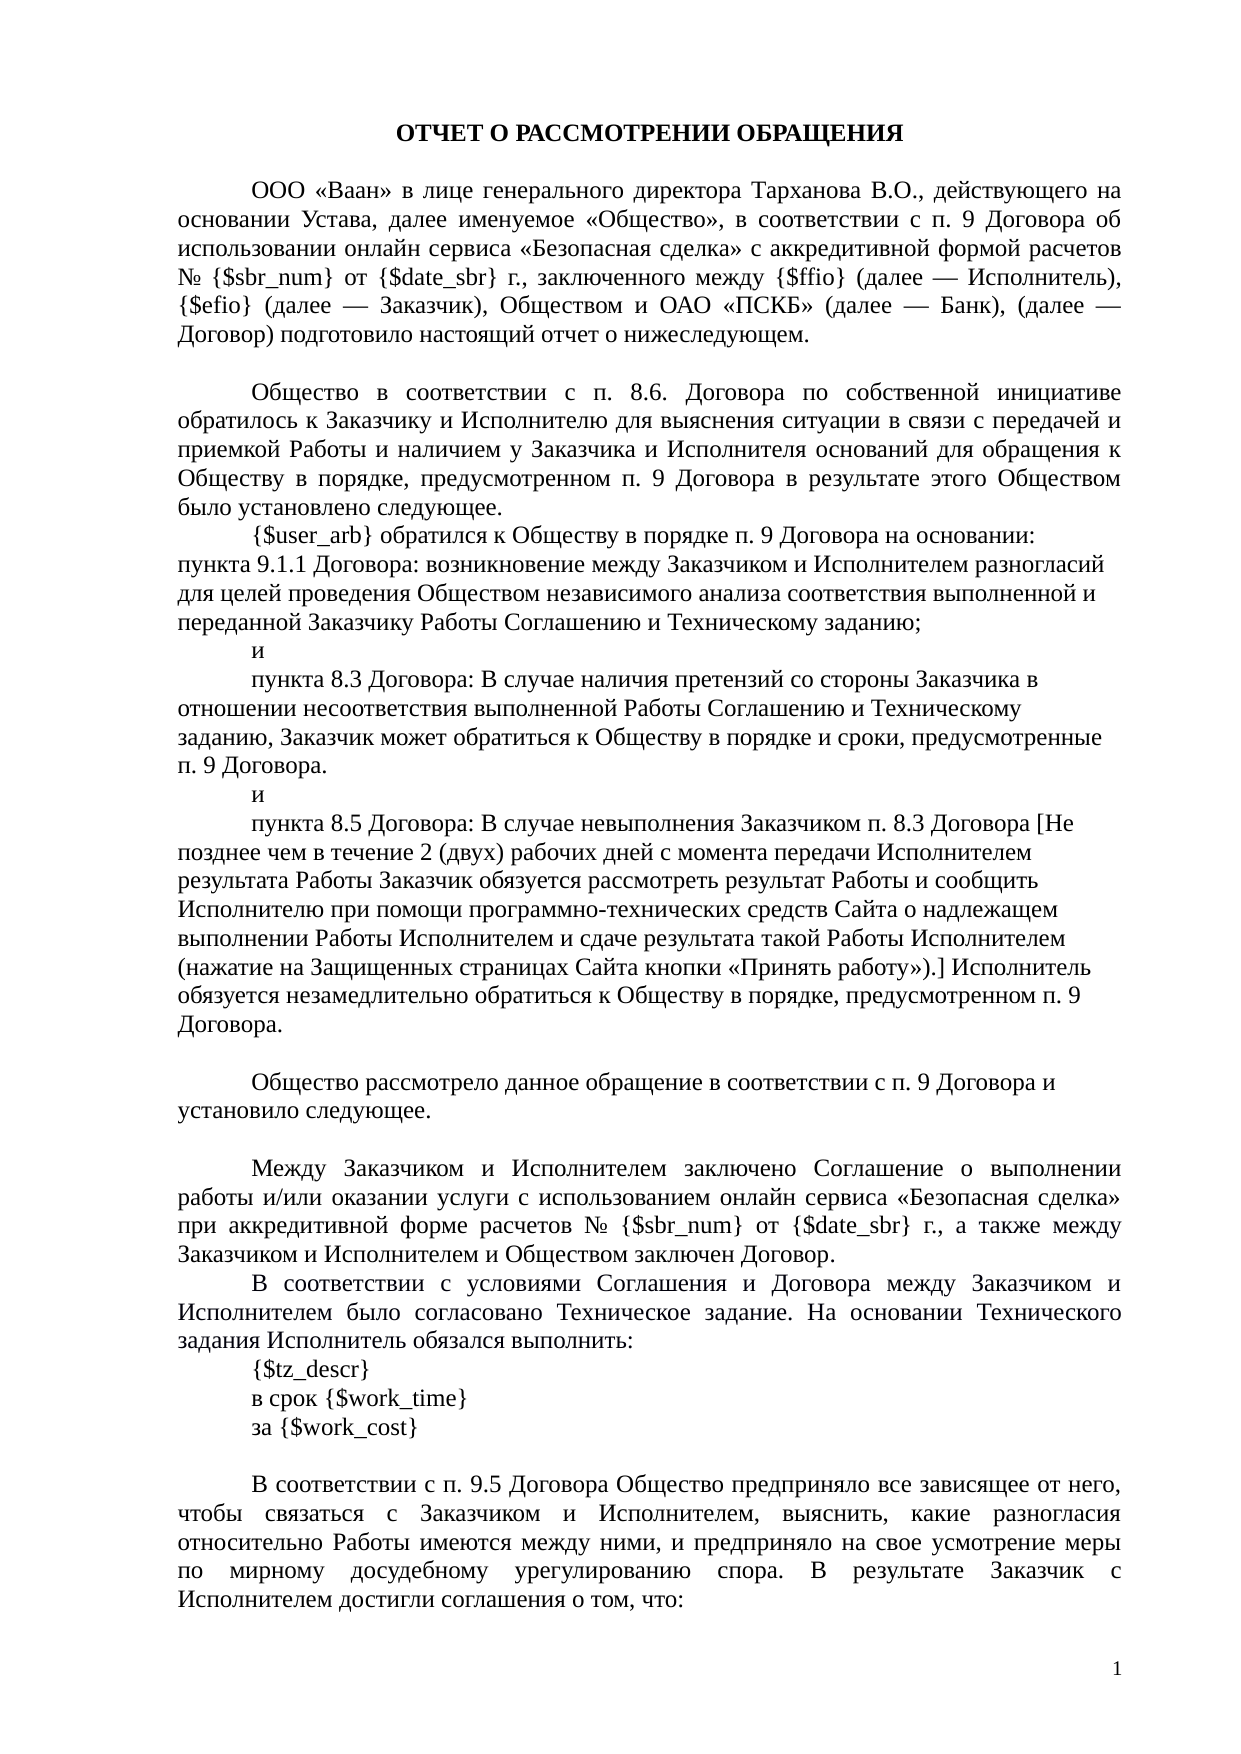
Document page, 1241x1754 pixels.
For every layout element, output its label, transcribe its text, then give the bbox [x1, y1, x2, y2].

text Общество рассмотрело данное обращение в соответствии с п. 9 Договора и установило следующее. [177, 1067, 1122, 1124]
text {$user_arb} обратился к Обществу в порядке п. 9 Договора на основании: [177, 521, 1122, 549]
text и [177, 636, 1122, 664]
text Общество в соответствии с п. 8.6. Договора по собственной инициативе обратилось к Заказчику и Исполнителю для выяснения ситуации в связи с передачей и приемкой Работы и наличием у Заказчика и Исполнителя оснований для обращения к Обществу в порядке, предусмотренном п. 9 Договора в результате этого Обществом было установлено следующее. [177, 377, 1122, 521]
text в срок {$work_time} [177, 1383, 1122, 1412]
text ОТЧЕТ О РАССМОТРЕНИИ ОБРАЩЕНИЯ [177, 118, 1122, 147]
text пункта 9.1.1 Договора: возникновение между Заказчиком и Исполнителем разногласий для целей проведения Обществом независимого анализа соответствия выполненной и переданной Заказчику Работы Соглашению и Техническому заданию; [177, 549, 1122, 636]
text пункта 8.3 Договора: В случае наличия претензий со стороны Заказчика в отношении несоответствия выполненной Работы Соглашению и Техническому заданию, Заказчик может обратиться к Обществу в порядке и сроки, предусмотренные п. 9 Договора. [177, 664, 1122, 779]
text {$tz_descr} [177, 1354, 1122, 1383]
text Между Заказчиком и Исполнителем заключено Соглашение о выполнении работы и/или оказании услуги с использованием онлайн сервиса «Безопасная сделка» при аккредитивной форме расчетов № {$sbr_num} от {$date_sbr} г., а также между Заказчиком и Исполнителем и Обществом заключен Договор. [177, 1153, 1122, 1268]
text В соответствии с условиями Соглашения и Договора между Заказчиком и Исполнителем было согласовано Техническое задание. На основании Технического задания Исполнитель обязался выполнить: [177, 1268, 1122, 1354]
text ООО «Ваан» в лице генерального директора Тарханова В.О., действующего на основании Устава, далее именуемое «Общество», в соответствии с п. 9 Договора об использовании онлайн сервиса «Безопасная сделка» с аккредитивной формой расчетов № {$sbr_num} от {$date_sbr} г., заключенного между {$ffio} (далее — Исполнитель), {$efio} (далее — Заказчик), Обществом и ОАО «ПСКБ» (далее — Банк), (далее — Договор) подготовило настоящий отчет о нижеследующем. [177, 176, 1122, 348]
text пункта 8.5 Договора: В случае невыполнения Заказчиком п. 8.3 Договора [Не позднее чем в течение 2 (двух) рабочих дней с момента передачи Исполнителем результата Работы Заказчик обязуется рассмотреть результат Работы и сообщить Исполнителю при помощи программно-технических средств Сайта о надлежащем выполнении Работы Исполнителем и сдаче результата такой Работы Исполнителем (нажатие на Защищенных страницах Сайта кнопки «Принять работу»).] Исполнитель обязуется незамедлительно обратиться к Обществу в порядке, предусмотренном п. 9 Договора. [177, 808, 1122, 1038]
text В соответствии с п. 9.5 Договора Общество предприняло все зависящее от него, чтобы связаться с Заказчиком и Исполнителем, выяснить, какие разногласия относительно Работы имеются между ними, и предприняло на свое усмотрение меры по мирному досудебному урегулированию спора. В результате Заказчик с Исполнителем достигли соглашения о том, что: [177, 1469, 1122, 1613]
text и [177, 779, 1122, 808]
text за {$work_cost} [177, 1412, 1122, 1441]
